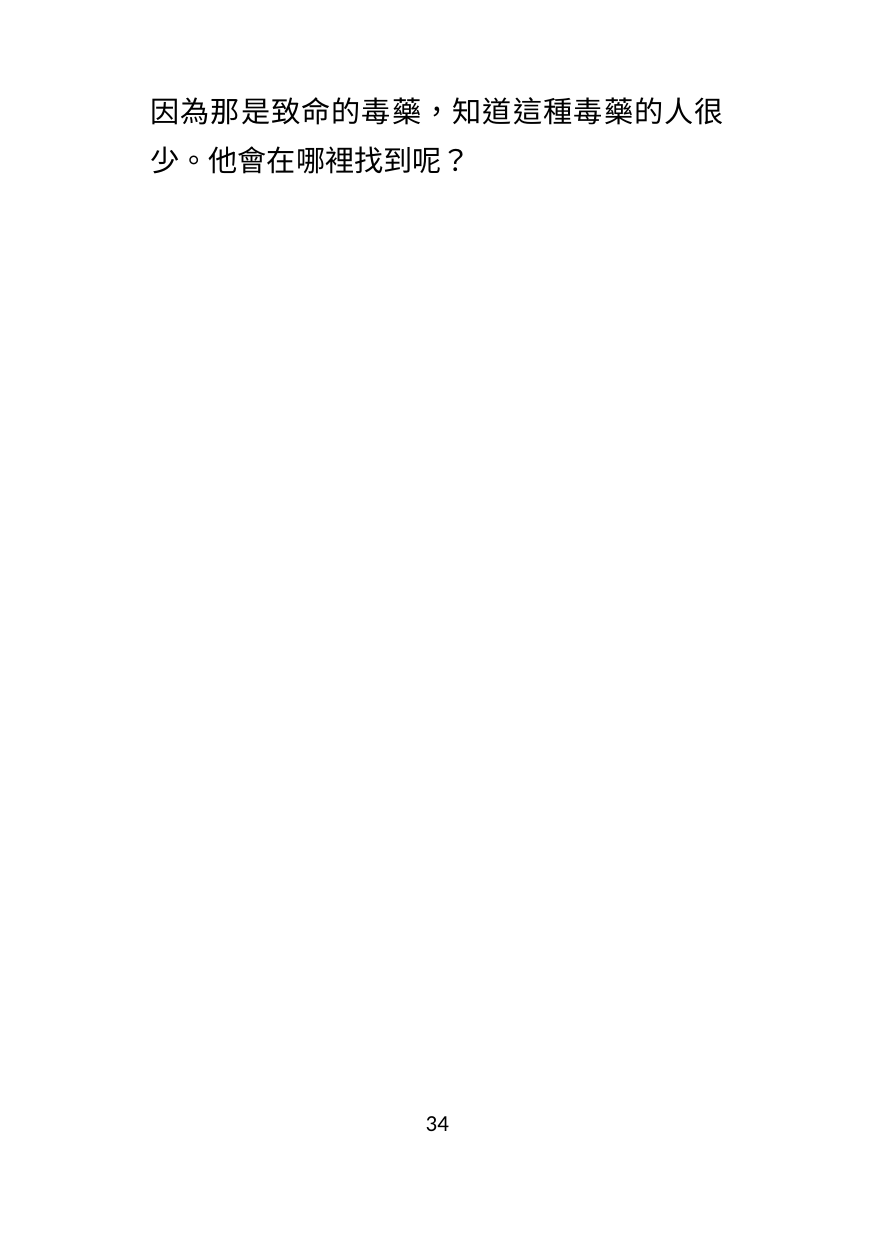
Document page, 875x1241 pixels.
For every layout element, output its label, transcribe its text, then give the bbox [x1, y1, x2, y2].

text 因為那是致命的毒藥，知道這種毒藥的人很少。他會在哪裡找到呢？ [150, 88, 724, 179]
